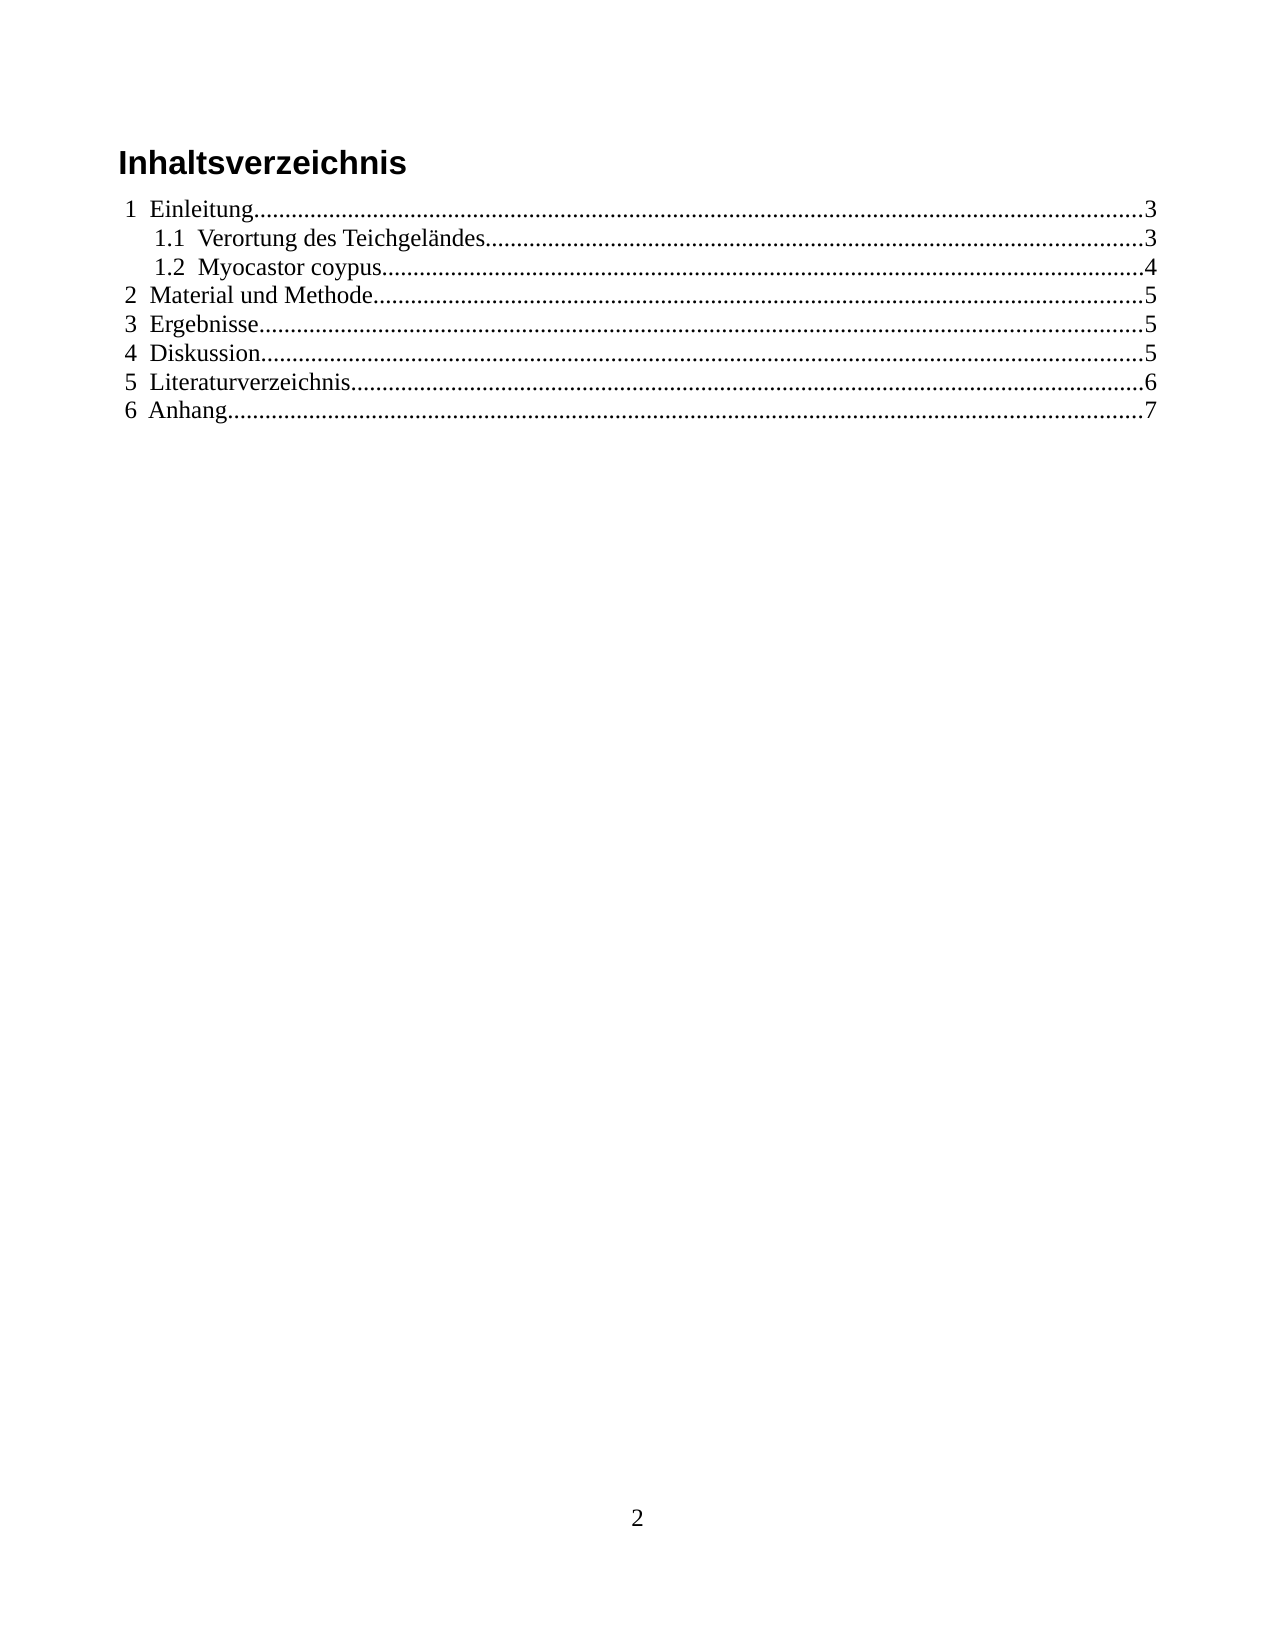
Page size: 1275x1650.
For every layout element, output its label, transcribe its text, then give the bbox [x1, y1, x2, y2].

text 4 Diskussion 5 [118, 338, 1157, 367]
text 1.2 Myocastor coypus 4 [148, 252, 1157, 280]
text 5 Literaturverzeichnis 6 [118, 367, 1157, 395]
text 1.1 Verortung des Teichgeländes 3 [148, 223, 1157, 252]
text 1 Einleitung 3 [118, 194, 1157, 223]
subtitle Inhaltsverzeichnis [118, 143, 1157, 182]
text 6 Anhang 7 [118, 395, 1157, 424]
text 2 Material und Methode 5 [118, 280, 1157, 309]
text 3 Ergebnisse 5 [118, 309, 1157, 338]
